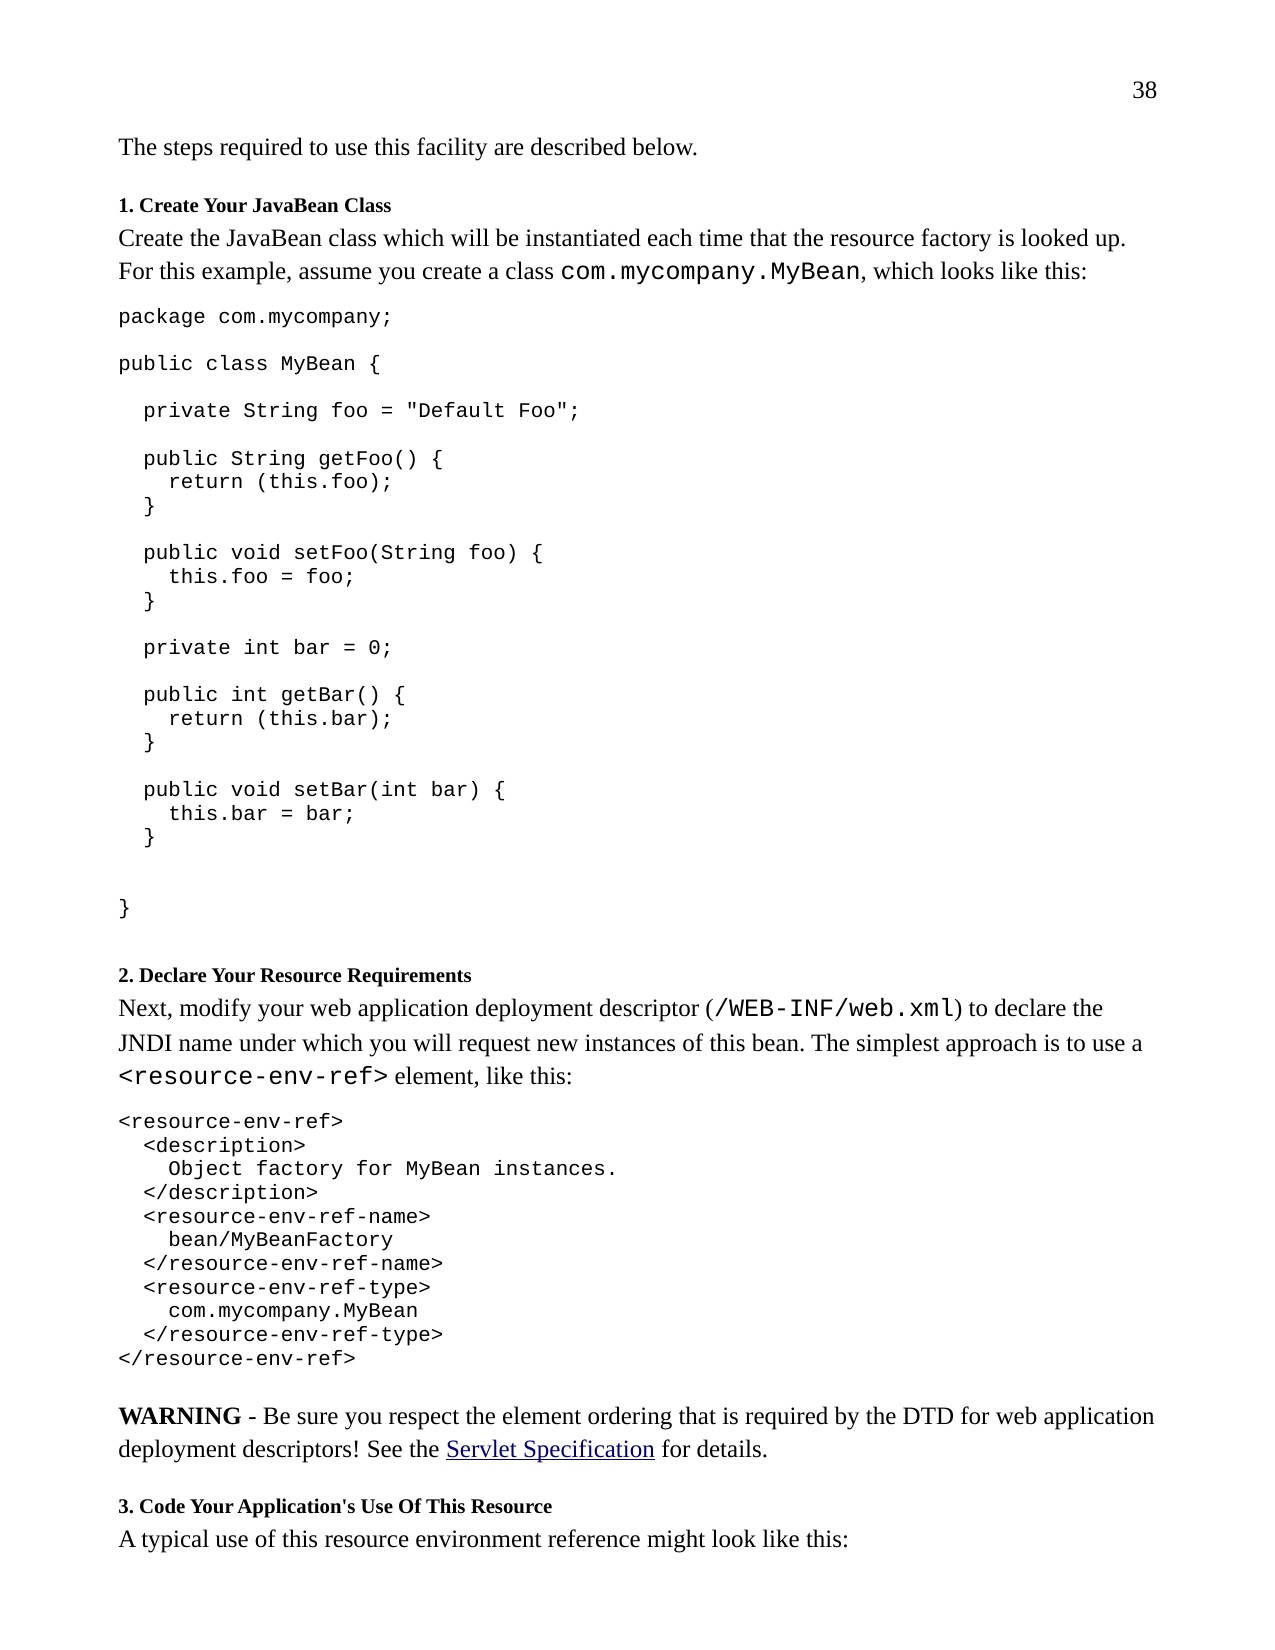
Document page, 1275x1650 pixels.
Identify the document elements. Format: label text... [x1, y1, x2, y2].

text } [118, 590, 1157, 613]
text public class MyBean { [118, 353, 1157, 377]
text <resource-env-ref-type> [118, 1277, 1157, 1300]
text } [118, 732, 1157, 755]
text this.foo = foo; [118, 566, 1157, 590]
text public int getBar() { [118, 684, 1157, 708]
text Next, modify your web application deployment descriptor (/WEB-INF/web.xml) to declare the JNDI name under which you will request new instances of this bean. The simplest approach is to use a <resource-env-ref> element, like this: [118, 993, 1157, 1092]
text } [118, 495, 1157, 519]
subtitle 3. Code Your Application's Use Of This Resource [118, 1494, 1157, 1518]
text private int bar = 0; [118, 637, 1157, 661]
text package com.mycompany; [118, 306, 1157, 329]
text com.mycompany.MyBean [118, 1300, 1157, 1324]
text Object factory for MyBean instances. [118, 1158, 1157, 1182]
text </resource-env-ref-type> [118, 1324, 1157, 1348]
text public void setBar(int bar) { [118, 779, 1157, 802]
text </resource-env-ref-name> [118, 1253, 1157, 1277]
text public void setFoo(String foo) { [118, 542, 1157, 566]
text <description> [118, 1135, 1157, 1158]
text <resource-env-ref> [118, 1111, 1157, 1135]
text return (this.bar); [118, 708, 1157, 732]
text } [118, 826, 1157, 850]
subtitle 2. Declare Your Resource Requirements [118, 963, 1157, 987]
text public String getFoo() { [118, 448, 1157, 471]
text private String foo = "Default Foo"; [118, 401, 1157, 424]
text return (this.foo); [118, 471, 1157, 495]
text </resource-env-ref> [118, 1348, 1157, 1371]
text A typical use of this resource environment reference might look like this: [118, 1524, 1157, 1553]
text bean/MyBeanFactory [118, 1229, 1157, 1253]
text Create the JavaBean class which will be instantiated each time that the resource factory is looked up. For this example, assume you create a class com.mycompany.MyBean, which looks like this: [118, 223, 1157, 287]
subtitle 1. Create Your JavaBean Class [118, 193, 1157, 217]
text <resource-env-ref-name> [118, 1206, 1157, 1229]
text The steps required to use this facility are described below. [118, 132, 1157, 161]
text WARNING - Be sure you respect the element ordering that is required by the DTD for web application deployment descriptors! See the Servlet Specification for details. [118, 1401, 1157, 1462]
text this.bar = bar; [118, 802, 1157, 826]
text } [118, 897, 1157, 921]
text </description> [118, 1182, 1157, 1206]
